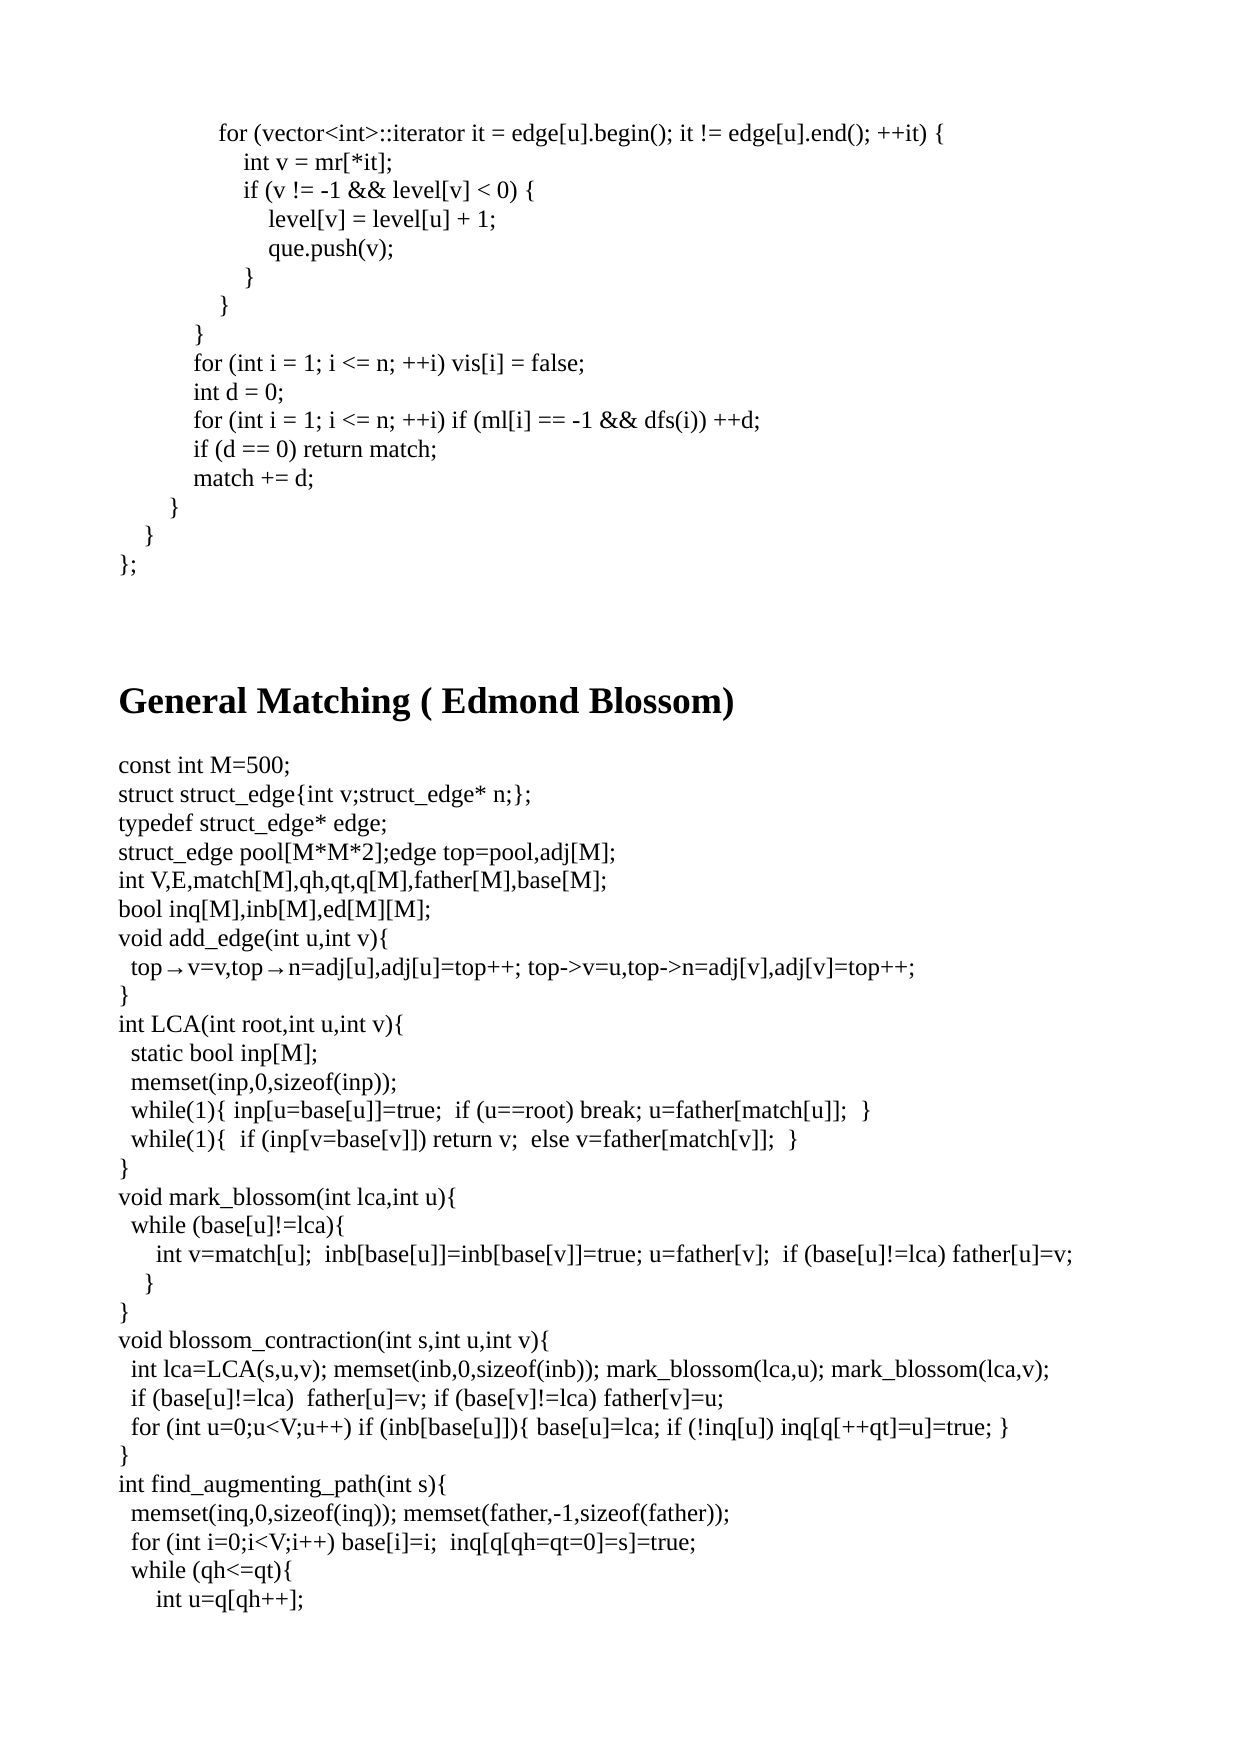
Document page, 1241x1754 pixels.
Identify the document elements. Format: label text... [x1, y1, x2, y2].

text } [118, 1297, 1122, 1326]
text } [118, 1441, 1122, 1469]
text while(1){ inp[u=base[u]]=true; if (u==root) break; u=father[match[u]]; } [118, 1096, 1122, 1124]
text int v=match[u]; inb[base[u]]=inb[base[v]]=true; u=father[v]; if (base[u]!=lca) father[u]=v; [118, 1239, 1122, 1268]
text int d = 0; [118, 377, 1122, 406]
text que.push(v); [118, 233, 1122, 262]
text int LCA(int root,int u,int v){ [118, 1009, 1122, 1038]
text typedef struct_edge* edge; [118, 808, 1122, 837]
text int V,E,match[M],qh,qt,q[M],father[M],base[M]; [118, 866, 1122, 894]
text memset(inq,0,sizeof(inq)); memset(father,-1,sizeof(father)); [118, 1498, 1122, 1527]
text for (int i = 1; i <= n; ++i) if (ml[i] == -1 && dfs(i)) ++d; [118, 406, 1122, 434]
text while(1){ if (inp[v=base[v]]) return v; else v=father[match[v]]; } [118, 1124, 1122, 1153]
text } [118, 262, 1122, 291]
text for (int i = 1; i <= n; ++i) vis[i] = false; [118, 348, 1122, 377]
text while (base[u]!=lca){ [118, 1211, 1122, 1239]
text top→v=v,top→n=adj[u],adj[u]=top++; top->v=u,top->n=adj[v],adj[v]=top++; [118, 952, 1122, 981]
text for (vector<int>::iterator it = edge[u].begin(); it != edge[u].end(); ++it) { [118, 118, 1122, 147]
text } [118, 521, 1122, 549]
text } [118, 1268, 1122, 1297]
text for (int u=0;u<V;u++) if (inb[base[u]]){ base[u]=lca; if (!inq[u]) inq[q[++qt]=u]=true; } [118, 1412, 1122, 1441]
text bool inq[M],inb[M],ed[M][M]; [118, 894, 1122, 923]
text for (int i=0;i<V;i++) base[i]=i; inq[q[qh=qt=0]=s]=true; [118, 1527, 1122, 1556]
text int find_augmenting_path(int s){ [118, 1469, 1122, 1498]
text } [118, 1153, 1122, 1182]
text void add_edge(int u,int v){ [118, 923, 1122, 952]
text while (qh<=qt){ [118, 1556, 1122, 1584]
text struct_edge pool[M*M*2];edge top=pool,adj[M]; [118, 837, 1122, 866]
text memset(inp,0,sizeof(inp)); [118, 1067, 1122, 1096]
text void blossom_contraction(int s,int u,int v){ [118, 1326, 1122, 1354]
text } [118, 981, 1122, 1009]
text void mark_blossom(int lca,int u){ [118, 1182, 1122, 1211]
text int u=q[qh++]; [118, 1584, 1122, 1613]
text } [118, 492, 1122, 521]
text level[v] = level[u] + 1; [118, 204, 1122, 233]
text if (v != -1 && level[v] < 0) { [118, 176, 1122, 204]
text }; [118, 549, 1122, 578]
text static bool inp[M]; [118, 1038, 1122, 1067]
text General Matching ( Edmond Blossom) [118, 679, 1122, 722]
text match += d; [118, 463, 1122, 492]
text struct struct_edge{int v;struct_edge* n;}; [118, 779, 1122, 808]
text int v = mr[*it]; [118, 147, 1122, 176]
text int lca=LCA(s,u,v); memset(inb,0,sizeof(inb)); mark_blossom(lca,u); mark_blossom(lca,v); [118, 1354, 1122, 1383]
text } [118, 291, 1122, 319]
text if (d == 0) return match; [118, 434, 1122, 463]
text } [118, 319, 1122, 348]
text const int M=500; [118, 751, 1122, 779]
text if (base[u]!=lca) father[u]=v; if (base[v]!=lca) father[v]=u; [118, 1383, 1122, 1412]
